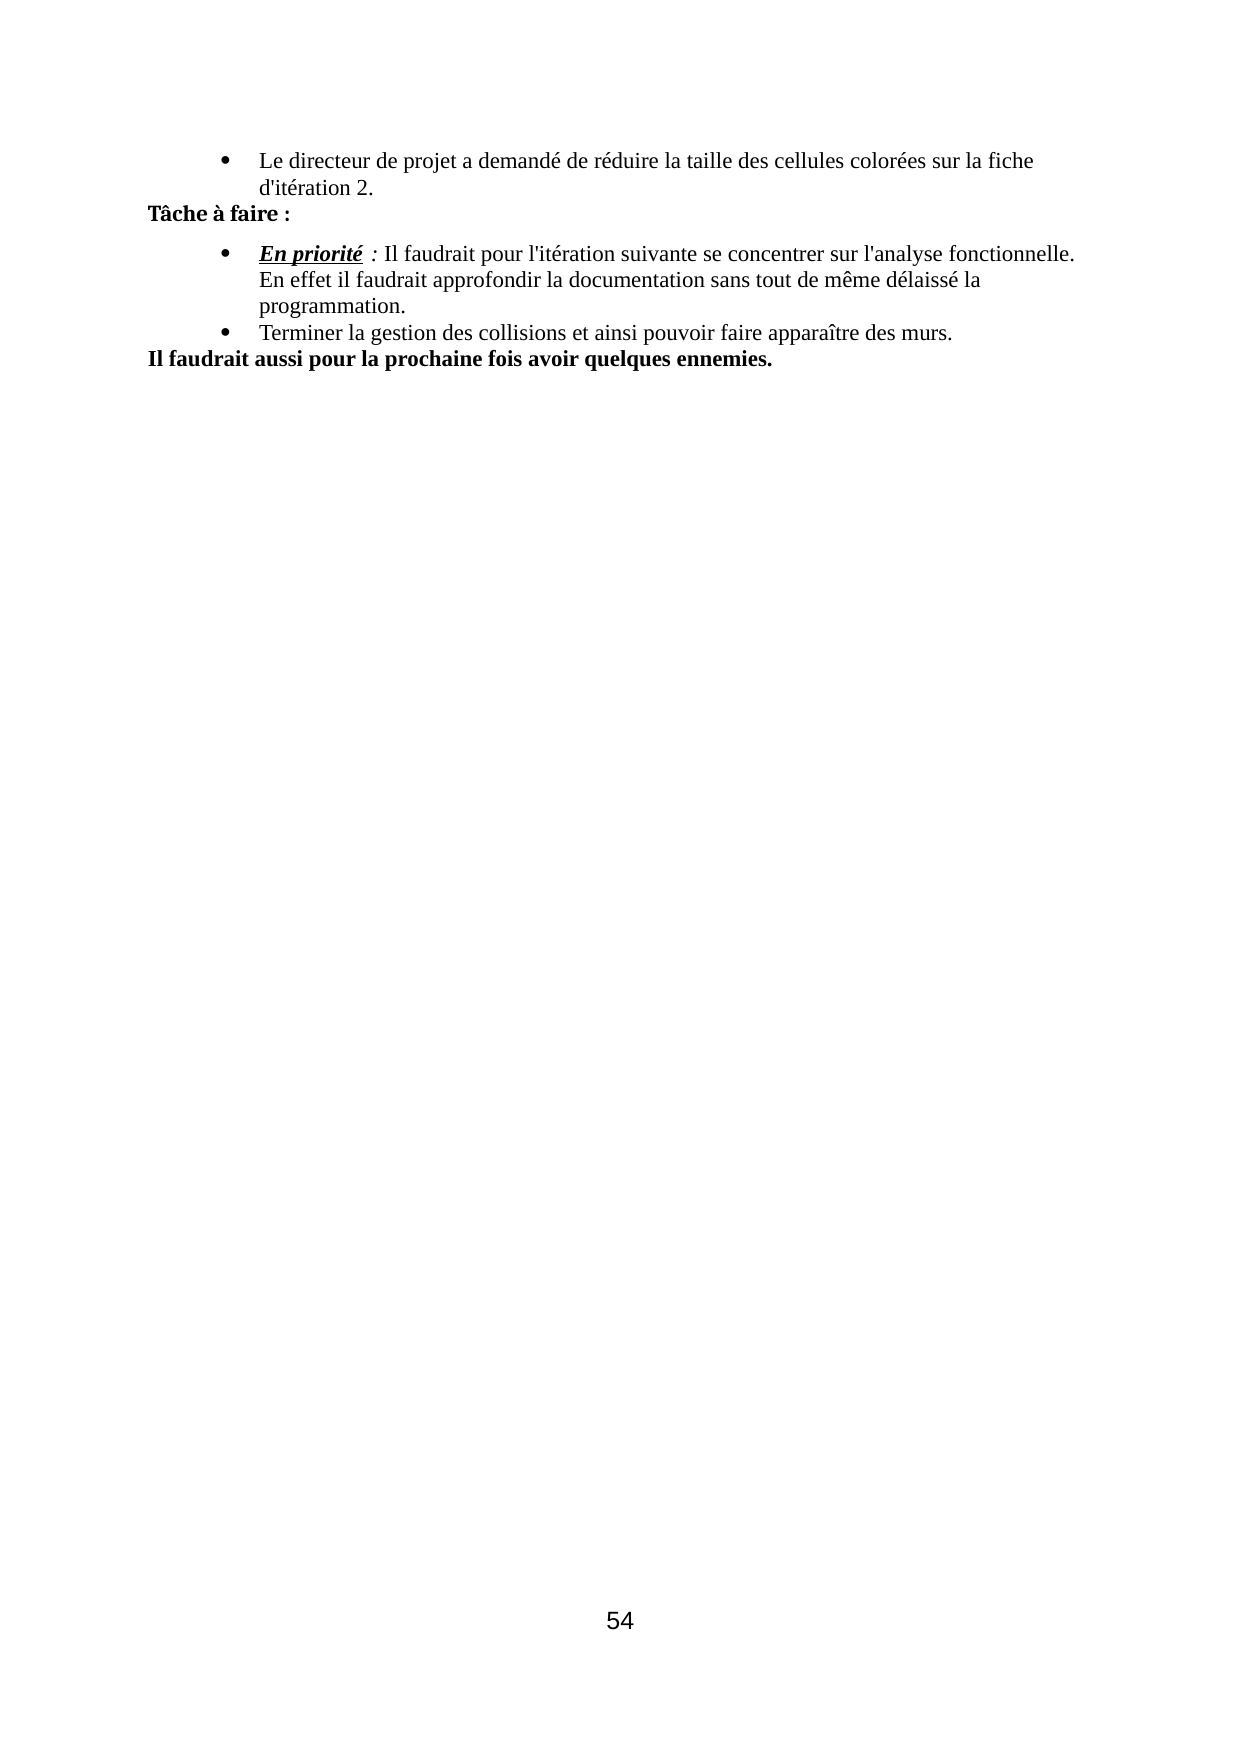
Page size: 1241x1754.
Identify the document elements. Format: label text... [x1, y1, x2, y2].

list En priorité : Il faudrait pour l'itération suivante se concentrer sur l'analyse fonctionnelle. En effet il faudrait approfondir la documentation sans tout de même délaissé la programmation. [221, 240, 1093, 319]
text Tâche à faire : [148, 200, 1093, 227]
text Il faudrait aussi pour la prochaine fois avoir quelques ennemies. [148, 345, 1093, 372]
list Le directeur de projet a demandé de réduire la taille des cellules colorées sur la fiche d'itération 2. [221, 148, 1093, 200]
list Terminer la gestion des collisions et ainsi pouvoir faire apparaître des murs. [221, 319, 1093, 345]
